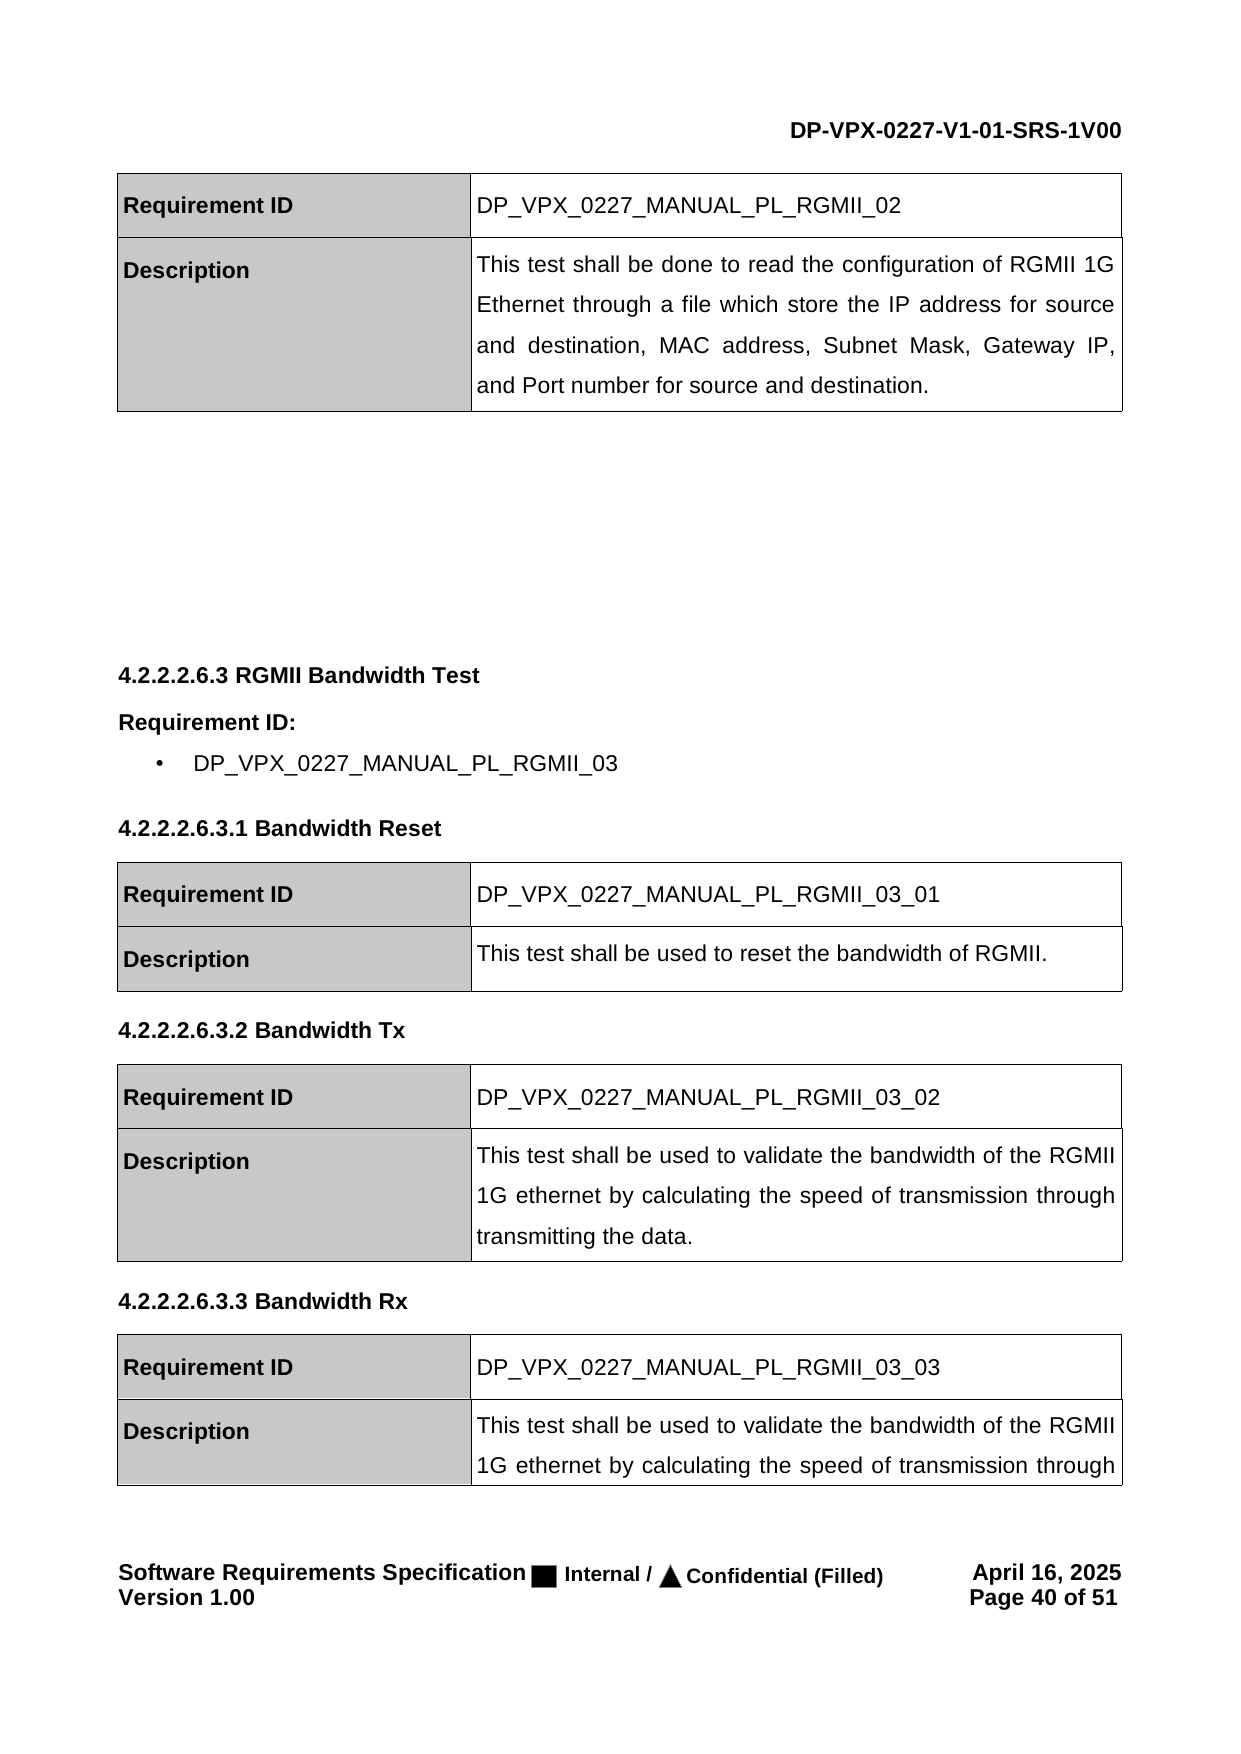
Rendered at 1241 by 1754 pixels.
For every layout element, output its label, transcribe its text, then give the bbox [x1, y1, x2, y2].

table_cell This test shall be used to reset the bandwidth of RGMII. [472, 927, 1122, 991]
subtitle Bandwidth Rx [118, 1287, 1122, 1314]
list DP_VPX_0227_MANUAL_PL_RGMII_03 [156, 749, 1122, 776]
subtitle Bandwidth Reset [118, 815, 1122, 842]
subtitle Bandwidth Tx [118, 1017, 1122, 1044]
table_cell Description [118, 1129, 471, 1261]
table_cell Description [118, 1400, 471, 1484]
table_cell Description [118, 238, 471, 411]
table_cell This test shall be done to read the configuration of RGMII 1G Ethernet through a file which store the IP address for source and destination, MAC address, Subnet Mask, Gateway IP, and Port number for source and destination. [472, 238, 1122, 411]
table_header DP_VPX_0227_MANUAL_PL_RGMII_03_02 [471, 1065, 1121, 1128]
table_cell This test shall be used to validate the bandwidth of the RGMII 1G ethernet by calculating the speed of transmission through transmitting the data. [472, 1129, 1122, 1261]
table_header DP_VPX_0227_MANUAL_PL_RGMII_02 [471, 174, 1121, 237]
table_header DP_VPX_0227_MANUAL_PL_RGMII_03_03 [471, 1335, 1121, 1398]
table_header Requirement ID [118, 174, 470, 237]
table_cell This test shall be used to validate the bandwidth of the RGMII 1G ethernet by calculating the speed of transmission through [472, 1400, 1122, 1484]
table_header DP_VPX_0227_MANUAL_PL_RGMII_03_01 [471, 863, 1121, 926]
text Requirement ID: [118, 708, 1122, 736]
table_header Requirement ID [118, 1335, 470, 1398]
table_cell Description [118, 927, 471, 991]
table_header Requirement ID [118, 863, 470, 926]
table_header Requirement ID [118, 1065, 470, 1128]
subtitle RGMII Bandwidth Test [118, 662, 1122, 689]
